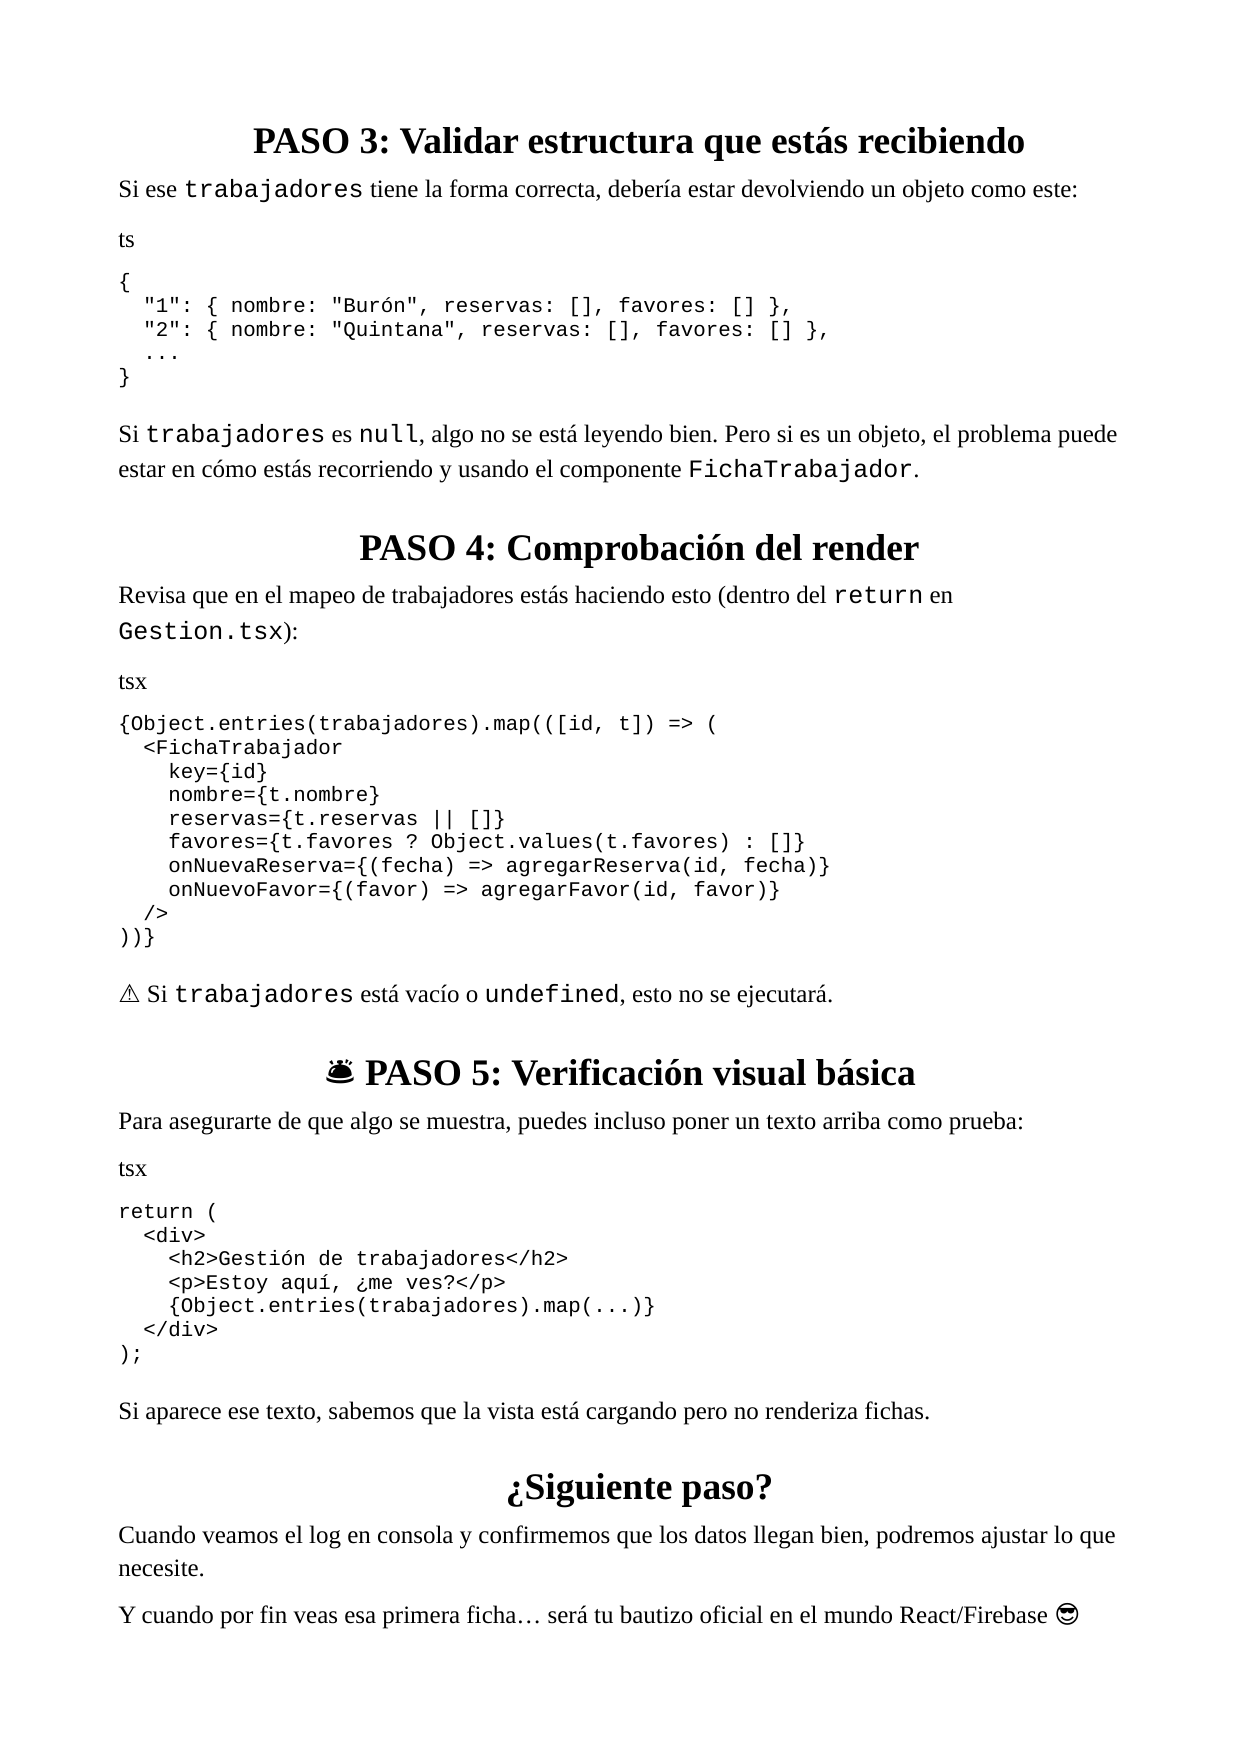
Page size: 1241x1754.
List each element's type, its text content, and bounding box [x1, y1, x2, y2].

text Si ese trabajadores tiene la forma correcta, debería estar devolviendo un objeto como este: [118, 174, 1122, 204]
text {Object.entries(trabajadores).map(([id, t]) => ( [118, 713, 1122, 737]
text } [118, 366, 1122, 389]
text Para asegurarte de que algo se muestra, puedes incluso poner un texto arriba como prueba: [118, 1106, 1122, 1134]
text tsx [118, 666, 1122, 694]
text </div> [118, 1319, 1122, 1343]
text ⚠️ Si trabajadores está vacío o undefined, esto no se ejecutará. [118, 979, 1122, 1010]
text { [118, 271, 1122, 295]
text Si trabajadores es null, algo no se está leyendo bien. Pero si es un objeto, el problema puede estar en cómo estás recorriendo y usando el componente FichaTrabajador. [118, 419, 1122, 485]
text {Object.entries(trabajadores).map(...)} [118, 1296, 1122, 1319]
text <div> [118, 1224, 1122, 1248]
text "2": { nombre: "Quintana", reservas: [], favores: [] }, [118, 319, 1122, 342]
text ))} [118, 926, 1122, 950]
subtitle ✅ ¿Siguiente paso? [118, 1464, 1122, 1507]
text onNuevoFavor={(favor) => agregarFavor(id, favor)} [118, 879, 1122, 902]
subtitle 🛎️ PASO 5: Verificación visual básica [118, 1050, 1122, 1093]
text Si aparece ese texto, sabemos que la vista está cargando pero no renderiza fichas. [118, 1396, 1122, 1425]
text Y cuando por fin veas esa primera ficha… será tu bautizo oficial en el mundo React/Firebase 😎 [118, 1601, 1122, 1629]
text favores={t.favores ? Object.values(t.favores) : []} [118, 832, 1122, 855]
text onNuevaReserva={(fecha) => agregarReserva(id, fecha)} [118, 855, 1122, 879]
text ); [118, 1343, 1122, 1366]
text <FichaTrabajador [118, 737, 1122, 761]
text /> [118, 902, 1122, 926]
text key={id} [118, 761, 1122, 784]
text <p>Estoy aquí, ¿me ves?</p> [118, 1272, 1122, 1296]
text <h2>Gestión de trabajadores</h2> [118, 1248, 1122, 1272]
text tsx [118, 1153, 1122, 1182]
text return ( [118, 1201, 1122, 1224]
text nombre={t.nombre} [118, 784, 1122, 808]
text Cuando veamos el log en consola y confirmemos que los datos llegan bien, podremos ajustar lo que necesite. [118, 1520, 1122, 1582]
text "1": { nombre: "Burón", reservas: [], favores: [] }, [118, 295, 1122, 319]
subtitle 🧱 PASO 4: Comprobación del render [118, 525, 1122, 568]
text ... [118, 342, 1122, 366]
text Revisa que en el mapeo de trabajadores estás haciendo esto (dentro del return en Gestion.tsx): [118, 581, 1122, 647]
subtitle 🧬 PASO 3: Validar estructura que estás recibiendo [118, 118, 1122, 161]
text reservas={t.reservas || []} [118, 808, 1122, 832]
text ts [118, 224, 1122, 252]
